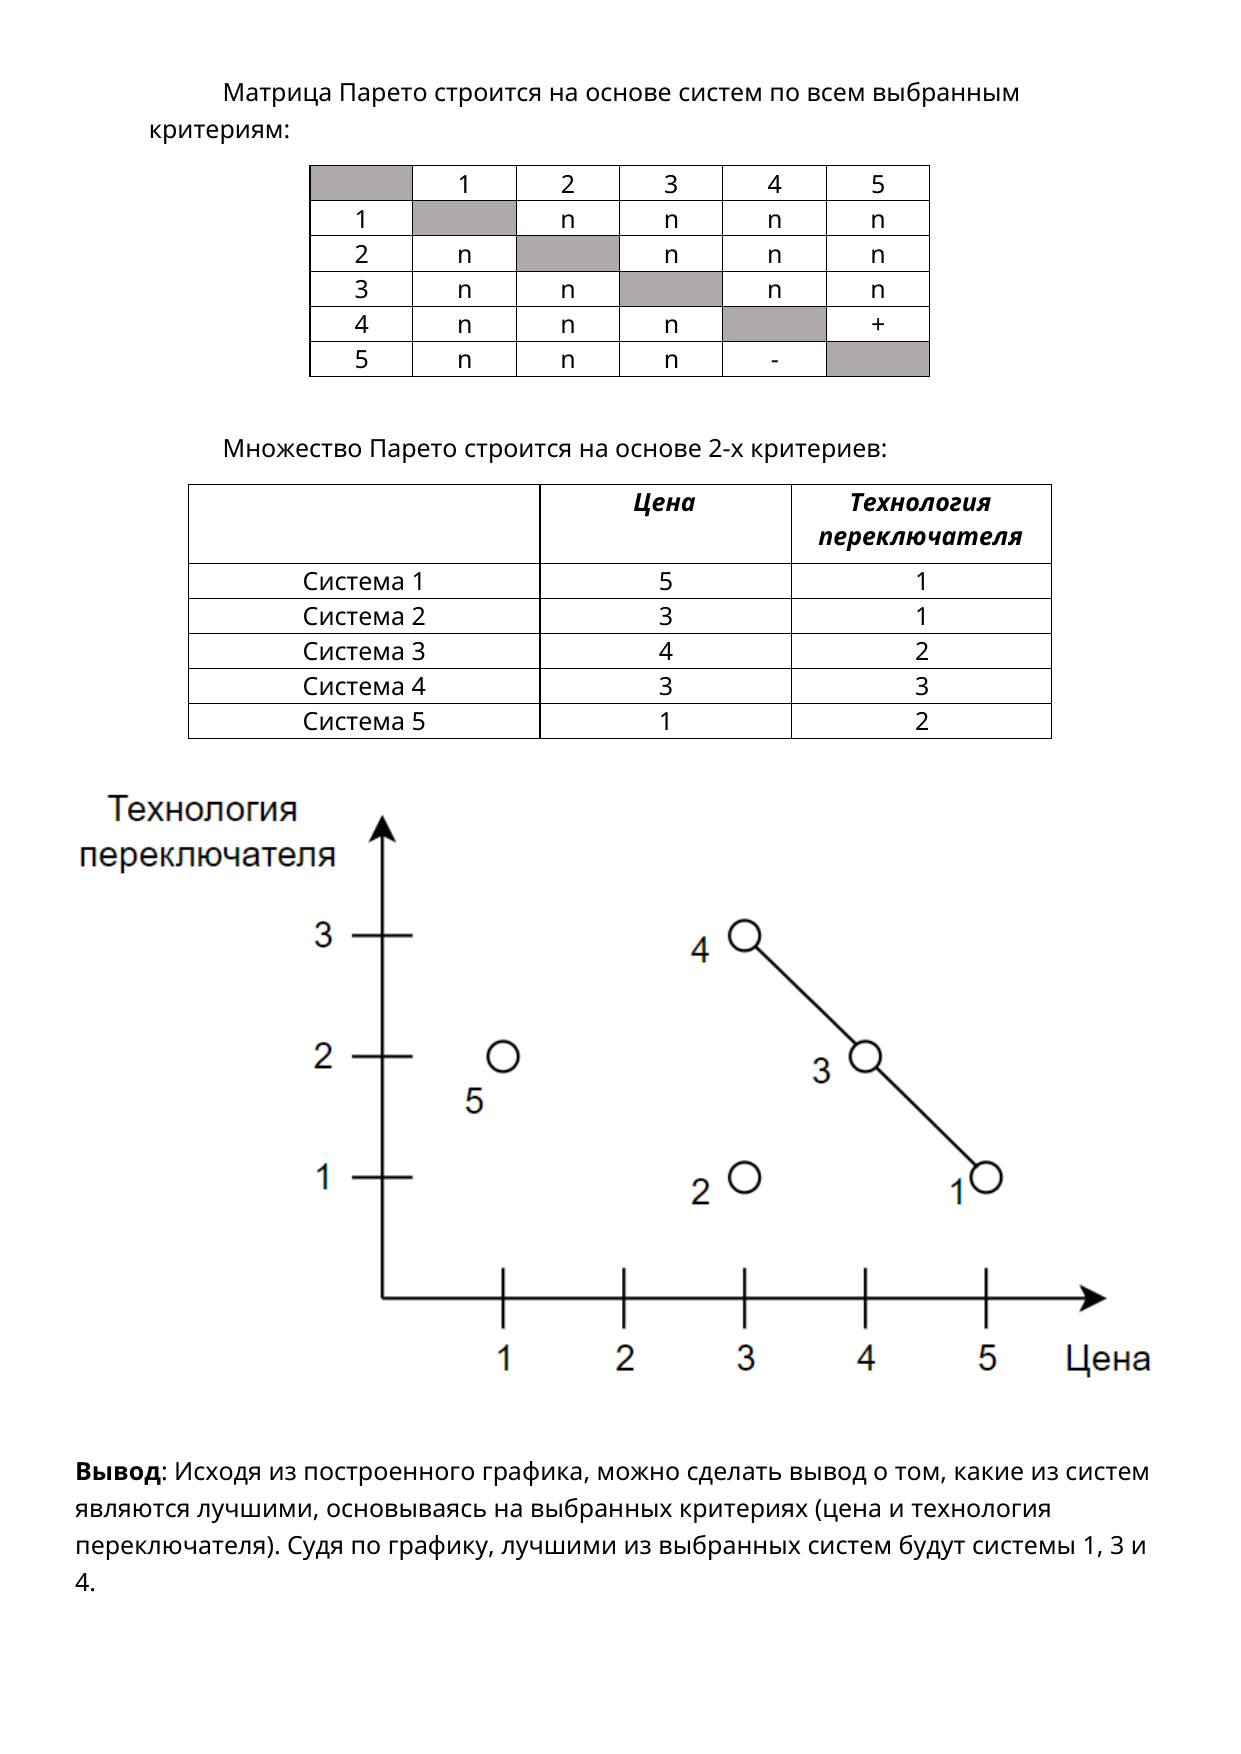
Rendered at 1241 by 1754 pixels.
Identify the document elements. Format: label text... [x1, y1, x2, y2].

table_header 5 [827, 166, 929, 200]
text Матрица Парето строится на основе систем по всем выбранным критериям: [149, 75, 1165, 146]
table_cell n [413, 236, 516, 271]
table_cell Система 2 [189, 599, 539, 633]
table_cell 3 [311, 272, 412, 306]
table_cell n [723, 201, 826, 235]
table_cell n [517, 272, 619, 306]
table_cell 1 [541, 704, 791, 738]
table_cell n [620, 236, 722, 271]
table_cell n [413, 307, 516, 341]
table_cell Система 1 [189, 564, 539, 598]
table_cell Система 5 [189, 704, 539, 738]
table_cell 1 [311, 201, 412, 235]
table_cell 3 [541, 599, 791, 633]
table_cell 2 [792, 634, 1051, 668]
table_cell - [723, 342, 826, 376]
table_cell n [517, 307, 619, 341]
table_header 2 [517, 166, 619, 200]
table_cell n [723, 272, 826, 306]
table_cell 2 [792, 704, 1051, 738]
table_cell 2 [311, 236, 412, 271]
table_cell 5 [541, 564, 791, 598]
table_cell 1 [792, 564, 1051, 598]
table_cell [620, 272, 722, 306]
table_header [189, 485, 539, 563]
table_cell [723, 307, 826, 341]
table_cell Система 4 [189, 669, 539, 703]
table_cell 4 [311, 307, 412, 341]
table_header [311, 166, 412, 200]
table_header 1 [413, 166, 516, 200]
table_cell n [620, 307, 722, 341]
table_cell n [413, 342, 516, 376]
table_cell 5 [311, 342, 412, 376]
table_cell [827, 342, 929, 376]
table_cell n [517, 201, 619, 235]
table_cell n [517, 342, 619, 376]
table_cell n [827, 272, 929, 306]
table_cell n [827, 201, 929, 235]
table_cell n [723, 236, 826, 271]
table_cell n [620, 201, 722, 235]
table_cell Система 3 [189, 634, 539, 668]
picture [68, 780, 1159, 1379]
table_cell + [827, 307, 929, 341]
table_header 4 [723, 166, 826, 200]
table_cell n [827, 236, 929, 271]
table_cell 1 [792, 599, 1051, 633]
table_cell [413, 201, 516, 235]
table_cell 3 [792, 669, 1051, 703]
table_cell 3 [541, 669, 791, 703]
table_cell [517, 236, 619, 271]
table_cell n [413, 272, 516, 306]
table_cell n [620, 342, 722, 376]
table_header 3 [620, 166, 722, 200]
table_cell 4 [541, 634, 791, 668]
table_header Цена [541, 485, 791, 563]
text Множество Парето строится на основе 2-х критериев: [149, 430, 1165, 464]
table_header Технология переключателя [792, 485, 1051, 563]
text Вывод: Исходя из построенного графика, можно сделать вывод о том, какие из систем являются лучшими, основываясь на выбранных критериях (цена и технология переключателя). Судя по графику, лучшими из выбранных систем будут системы 1, 3 и 4. [75, 1454, 1165, 1598]
